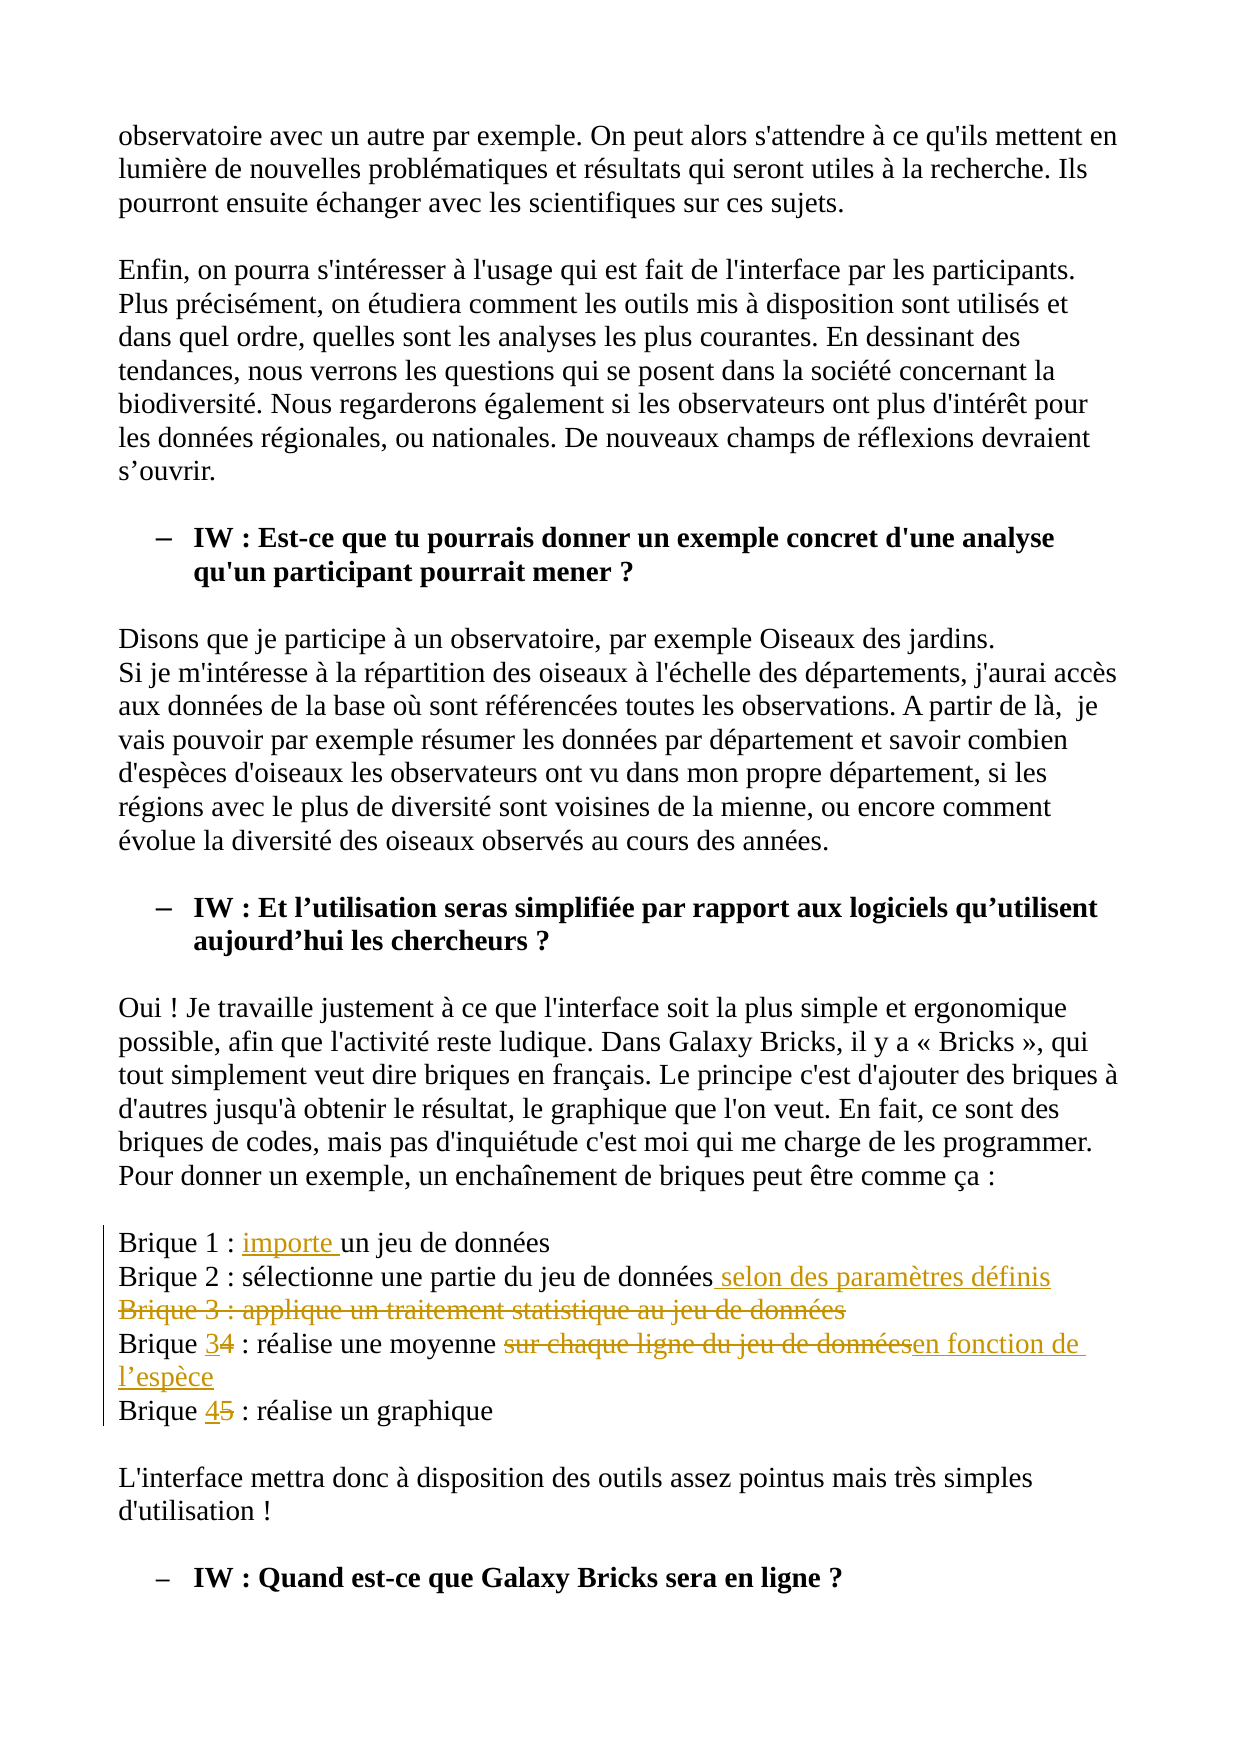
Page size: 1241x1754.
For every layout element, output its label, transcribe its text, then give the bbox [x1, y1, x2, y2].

text Brique 3 : réalise une moyenne en fonction de l’espèce [118, 1326, 1122, 1393]
text Disons que je participe à un observatoire, par exemple Oiseaux des jardins. [118, 621, 1122, 655]
text Brique 4 : réalise un graphique [118, 1393, 1122, 1426]
text Brique 1 : importe un jeu de données [118, 1225, 1122, 1259]
text L'interface mettra donc à disposition des outils assez pointus mais très simples d'utilisation ! [118, 1460, 1122, 1527]
list IW : Quand est-ce que Galaxy Bricks sera en ligne ? [156, 1561, 1122, 1594]
text Si je m'intéresse à la répartition des oiseaux à l'échelle des départements, j'aurai accès aux données de la base où sont référencées toutes les observations. A partir de là, je vais pouvoir par exemple résumer les données par département et savoir combien d'espèces d'oiseaux les observateurs ont vu dans mon propre département, si les régions avec le plus de diversité sont voisines de la mienne, ou encore comment évolue la diversité des oiseaux observés au cours des années. [118, 655, 1122, 856]
list IW : Est-ce que tu pourrais donner un exemple concret d'une analyse qu'un participant pourrait mener ? [156, 521, 1122, 588]
text Enfin, on pourra s'intéresser à l'usage qui est fait de l'interface par les participants. Plus précisément, on étudiera comment les outils mis à disposition sont utilisés et dans quel ordre, quelles sont les analyses les plus courantes. En dessinant des tendances, nous verrons les questions qui se posent dans la société concernant la biodiversité. Nous regarderons également si les observateurs ont plus d'intérêt pour les données régionales, ou nationales. De nouveaux champs de réflexions devraient s’ouvrir. [118, 252, 1122, 487]
text Brique 2 : sélectionne une partie du jeu de données selon des paramètres définis [118, 1259, 1122, 1292]
text Pour donner un exemple, un enchaînement de briques peut être comme ça : [118, 1158, 1122, 1192]
text Oui ! Je travaille justement à ce que l'interface soit la plus simple et ergonomique possible, afin que l'activité reste ludique. Dans Galaxy Bricks, il y a « Bricks », qui tout simplement veut dire briques en français. Le principe c'est d'ajouter des briques à d'autres jusqu'à obtenir le résultat, le graphique que l'on veut. En fait, ce sont des briques de codes, mais pas d'inquiétude c'est moi qui me charge de les programmer. [118, 990, 1122, 1158]
list IW : Et l’utilisation seras simplifiée par rapport aux logiciels qu’utilisent aujourd’hui les chercheurs ? [156, 890, 1122, 957]
text observatoire avec un autre par exemple. On peut alors s'attendre à ce qu'ils mettent en lumière de nouvelles problématiques et résultats qui seront utiles à la recherche. Ils pourront ensuite échanger avec les scientifiques sur ces sujets. [118, 118, 1122, 219]
